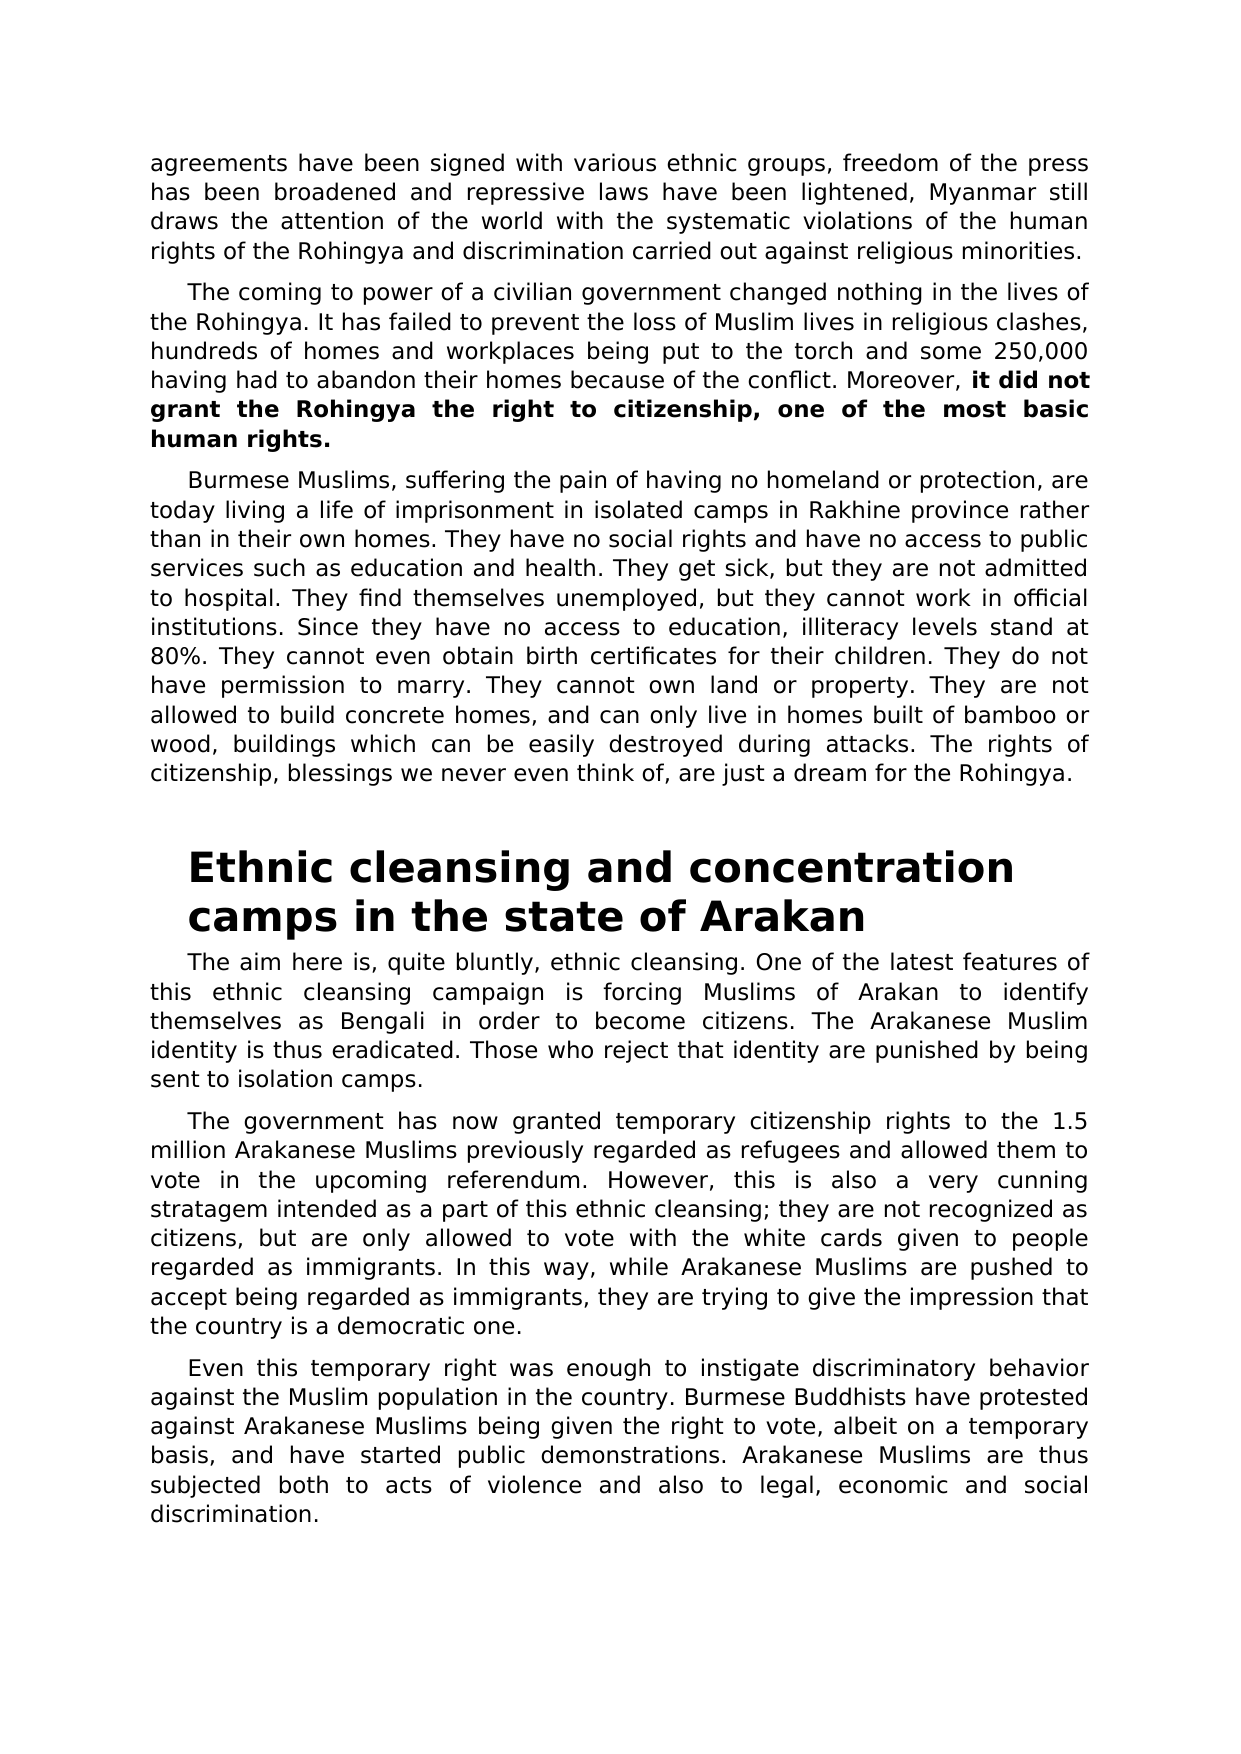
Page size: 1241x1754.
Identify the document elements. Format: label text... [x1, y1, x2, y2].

text The aim here is, quite bluntly, ethnic cleansing. One of the latest features of this ethnic cleansing campaign is forcing Muslims of Arakan to identify themselves as Bengali in order to become citizens. The Arakanese Muslim identity is thus eradicated. Those who reject that identity are punished by being sent to isolation camps. [150, 949, 1090, 1093]
text The coming to power of a civilian government changed nothing in the lives of the Rohingya. It has failed to prevent the loss of Muslim lives in religious clashes, hundreds of homes and workplaces being put to the torch and some 250,000 having had to abandon their homes because of the conflict. Moreover, it did not grant the Rohingya the right to citizenship, one of the most basic human rights. [150, 279, 1090, 453]
text Burmese Muslims, suffering the pain of having no homeland or protection, are today living a life of imprisonment in isolated camps in Rakhine province rather than in their own homes. They have no social rights and have no access to public services such as education and health. They get sick, but they are not admitted to hospital. They find themselves unemployed, but they cannot work in official institutions. Since they have no access to education, illiteracy levels stand at 80%. They cannot even obtain birth certificates for their children. They do not have permission to marry. They cannot own land or property. They are not allowed to build concrete homes, and can only live in homes built of bamboo or wood, buildings which can be easily destroyed during attacks. The rights of citizenship, blessings we never even think of, are just a dream for the Rohingya. [150, 468, 1090, 787]
text Even this temporary right was enough to instigate discriminatory behavior against the Muslim population in the country. Burmese Buddhists have protested against Arakanese Muslims being given the right to vote, albeit on a temporary basis, and have started public demonstrations. Arakanese Muslims are thus subjected both to acts of violence and also to legal, economic and social discrimination. [150, 1355, 1090, 1528]
subtitle Ethnic cleansing and concentration camps in the state of Arakan [187, 844, 1090, 941]
text The government has now granted temporary citizenship rights to the 1.5 million Arakanese Muslims previously regarded as refugees and allowed them to vote in the upcoming referendum. However, this is also a very cunning stratagem intended as a part of this ethnic cleansing; they are not recognized as citizens, but are only allowed to vote with the white cards given to people regarded as immigrants. In this way, while Arakanese Muslims are pushed to accept being regarded as immigrants, they are trying to give the impression that the country is a democratic one. [150, 1108, 1090, 1340]
text agreements have been signed with various ethnic groups, freedom of the press has been broadened and repressive laws have been lightened, Myanmar still draws the attention of the world with the systematic violations of the human rights of the Rohingya and discrimination carried out against religious minorities. [150, 150, 1090, 264]
